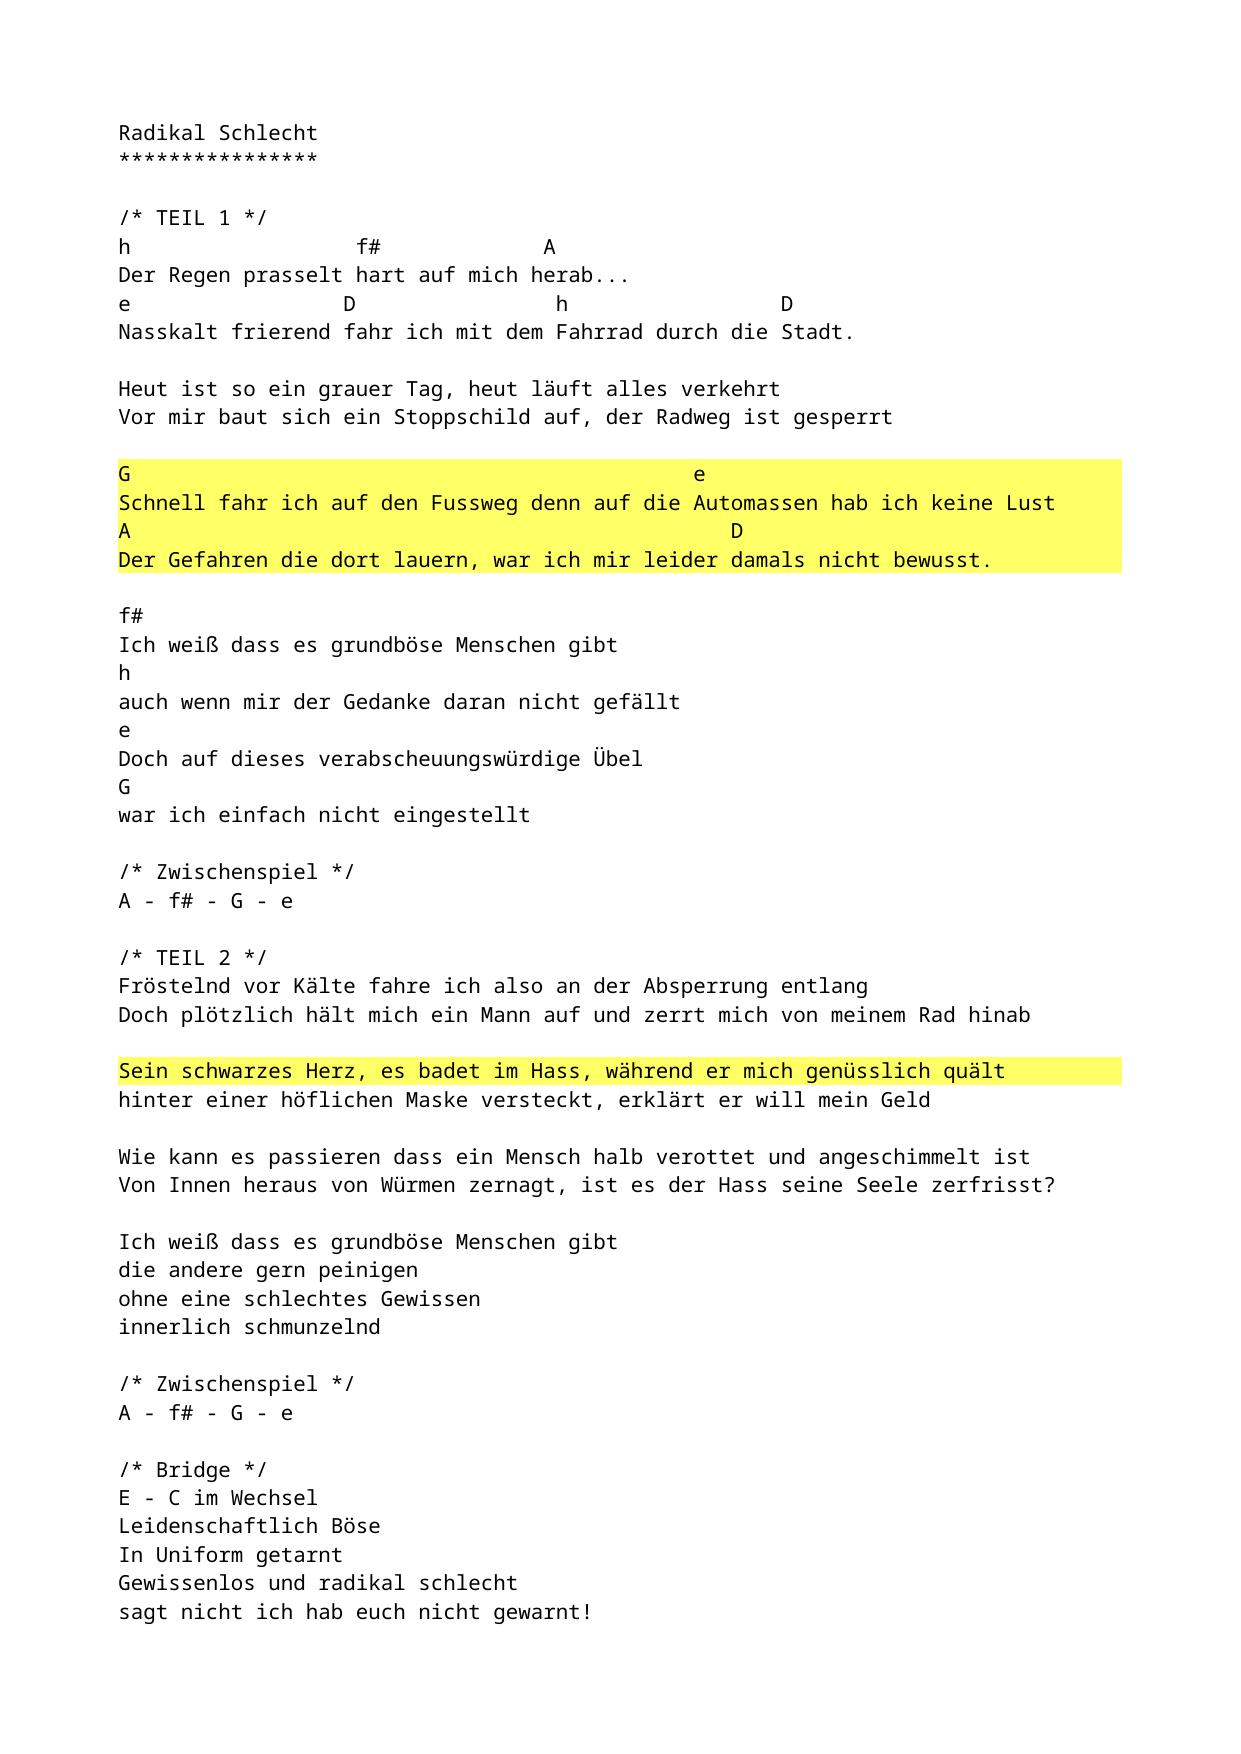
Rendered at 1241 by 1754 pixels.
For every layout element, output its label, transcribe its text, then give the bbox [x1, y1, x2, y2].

text sagt nicht ich hab euch nicht gewarnt! [118, 1597, 1122, 1625]
text Der Regen prasselt hart auf mich herab... [118, 260, 1122, 289]
text /* TEIL 2 */ [118, 943, 1122, 971]
text E - C im Wechsel [118, 1483, 1122, 1512]
text **************** [118, 147, 1122, 175]
text Heut ist so ein grauer Tag, heut läuft alles verkehrt [118, 374, 1122, 402]
text h [118, 658, 1122, 687]
text Von Innen heraus von Würmen zernagt, ist es der Hass seine Seele zerfrisst? [118, 1170, 1122, 1199]
text Schnell fahr ich auf den Fussweg denn auf die Automassen hab ich keine Lust [118, 488, 1122, 516]
text e D h D [118, 289, 1122, 317]
text Gewissenlos und radikal schlecht [118, 1568, 1122, 1597]
text f# [118, 602, 1122, 630]
text Vor mir baut sich ein Stoppschild auf, der Radweg ist gesperrt [118, 402, 1122, 431]
text In Uniform getarnt [118, 1540, 1122, 1568]
text h f# A [118, 232, 1122, 260]
text Doch plötzlich hält mich ein Mann auf und zerrt mich von meinem Rad hinab [118, 1000, 1122, 1028]
text A - f# - G - e [118, 886, 1122, 914]
text Radikal Schlecht [118, 118, 1122, 147]
text ohne eine schlechtes Gewissen [118, 1284, 1122, 1312]
text Sein schwarzes Herz, es badet im Hass, während er mich genüsslich quält [118, 1057, 1122, 1085]
text Nasskalt frierend fahr ich mit dem Fahrrad durch die Stadt. [118, 317, 1122, 346]
text /* Zwischenspiel */ [118, 857, 1122, 886]
text hinter einer höflichen Maske versteckt, erklärt er will mein Geld [118, 1085, 1122, 1113]
text Der Gefahren die dort lauern, war ich mir leider damals nicht bewusst. [118, 545, 1122, 573]
text auch wenn mir der Gedanke daran nicht gefällt [118, 687, 1122, 715]
text Ich weiß dass es grundböse Menschen gibt [118, 1227, 1122, 1256]
text /* Bridge */ [118, 1455, 1122, 1483]
text Ich weiß dass es grundböse Menschen gibt [118, 630, 1122, 658]
text Fröstelnd vor Kälte fahre ich also an der Absperrung entlang [118, 971, 1122, 1000]
text e [118, 715, 1122, 744]
text Doch auf dieses verabscheuungswürdige Übel [118, 744, 1122, 772]
text Leidenschaftlich Böse [118, 1512, 1122, 1540]
text /* Zwischenspiel */ [118, 1369, 1122, 1398]
text die andere gern peinigen [118, 1256, 1122, 1284]
text /* TEIL 1 */ [118, 203, 1122, 232]
text war ich einfach nicht eingestellt [118, 801, 1122, 829]
text A D [118, 516, 1122, 545]
text G [118, 772, 1122, 801]
text Wie kann es passieren dass ein Mensch halb verottet und angeschimmelt ist [118, 1142, 1122, 1170]
text A - f# - G - e [118, 1398, 1122, 1426]
text innerlich schmunzelnd [118, 1312, 1122, 1341]
text G e [118, 459, 1122, 488]
